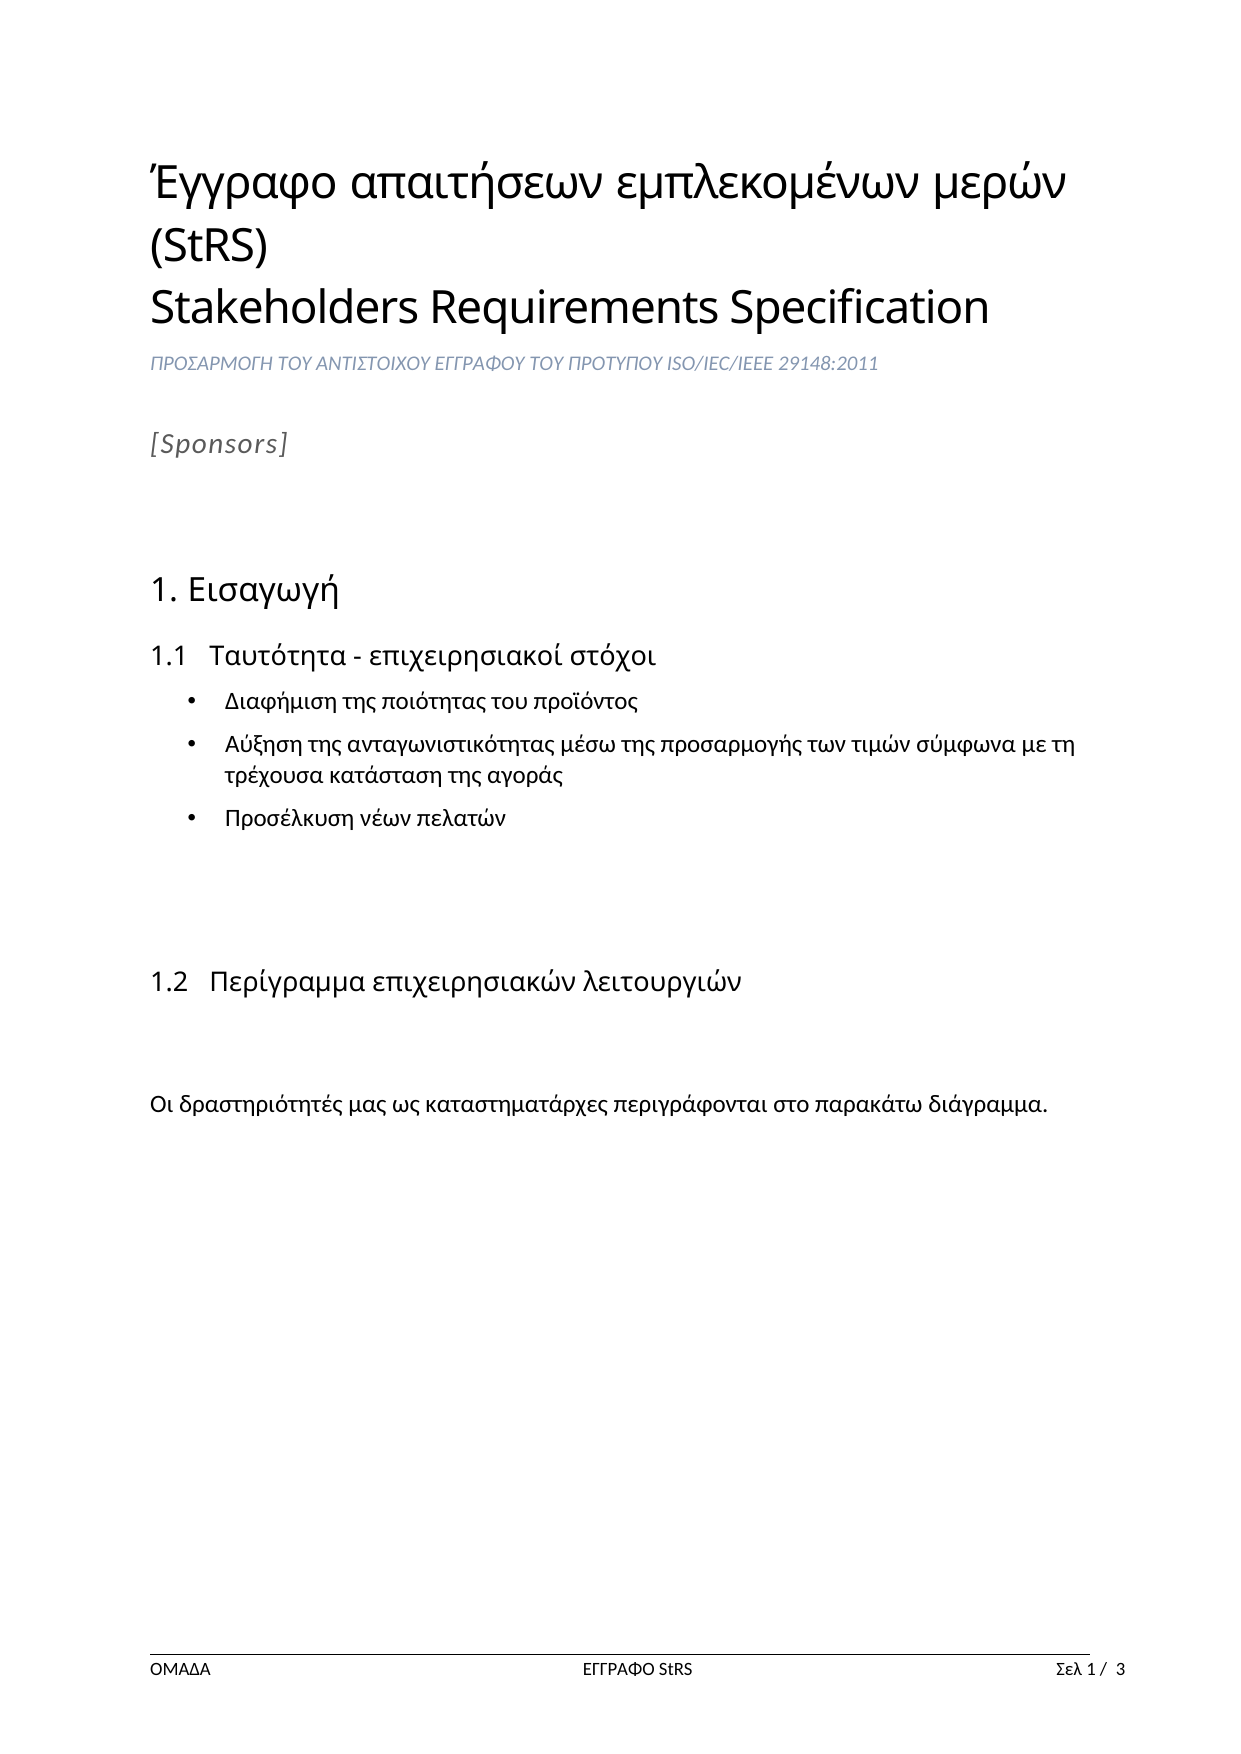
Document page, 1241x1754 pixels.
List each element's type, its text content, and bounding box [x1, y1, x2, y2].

text ΠΡΟΣΑΡΜΟΓΗ ΤΟΥ ΑΝΤΙΣΤΟΙΧΟΥ ΕΓΓΡΑΦΟΥ ΤΟΥ ΠΡΟΤΥΠΟΥ ISO/IEC/IEEE 29148:2011 [150, 350, 1090, 375]
subtitle Εισαγωγή [150, 566, 1090, 611]
subtitle 1.2 Περίγραμμα επιχειρησιακών λειτουργιών [150, 962, 1090, 999]
text Οι δραστηριότητές μας ως καταστηματάρχες περιγράφονται στο παρακάτω διάγραμμα. [150, 1088, 1090, 1118]
subtitle 1.1 Ταυτότητα - επιχειρησιακοί στόχοι [150, 636, 1090, 673]
list Αύξηση της ανταγωνιστικότητας μέσω της προσαρμογής των τιμών σύμφωνα με τη τρέχουσα κατάσταση της αγοράς [187, 728, 1090, 789]
title Έγγραφο απαιτήσεων εμπλεκομένων μερών (StRS) Stakeholders Requirements Specification [150, 150, 1090, 337]
list Προσέλκυση νέων πελατών [187, 802, 1090, 833]
list Διαφήμιση της ποιότητας του προϊόντος [187, 686, 1090, 716]
subtitle [Sponsors] [150, 426, 1090, 461]
